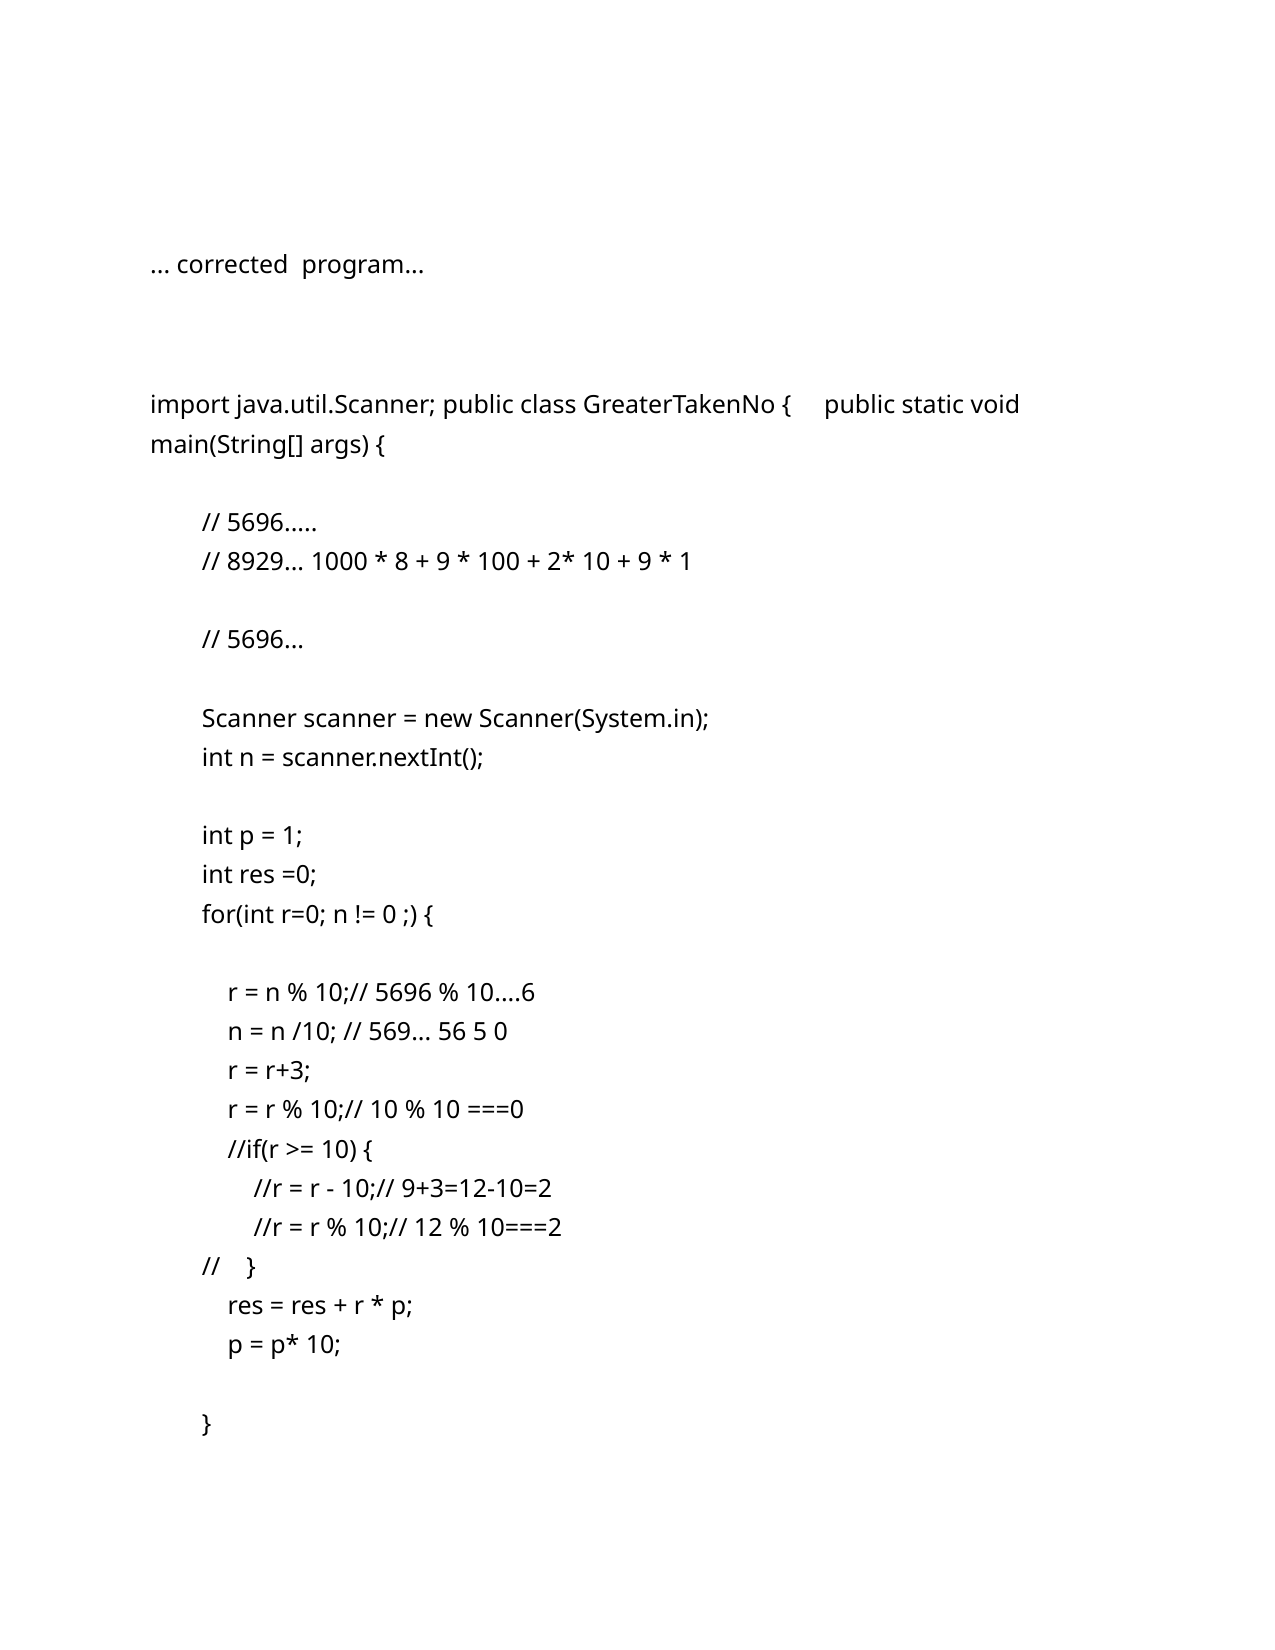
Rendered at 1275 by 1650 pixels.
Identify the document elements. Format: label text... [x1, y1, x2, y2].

text import java.util.Scanner; public class GreaterTakenNo {​​​​​ public static void main(String[] args) {​​​​​ // 5696..... // 8929... 1000 * 8 + 9 * 100 + 2* 10 + 9 * 1 // 5696... Scanner scanner = new Scanner(System.in); int n = scanner.nextInt(); int p = 1; int res =0; for(int r=0; n != 0 ;) {​​​​​ r = n % 10;// 5696 % 10....6 n = n /10; // 569... 56 5 0 r = r+3; r = r % 10;// 10 % 10 ===0 //if(r >= 10) {​​​​​ //r = r - 10;// 9+3=12-10=2 //r = r % 10;// 12 % 10===2 // }​​​​​ res = res + r * p; p = p* 10; }​​​​​ [150, 387, 1125, 1479]
text ... corrected program... [150, 247, 1125, 281]
